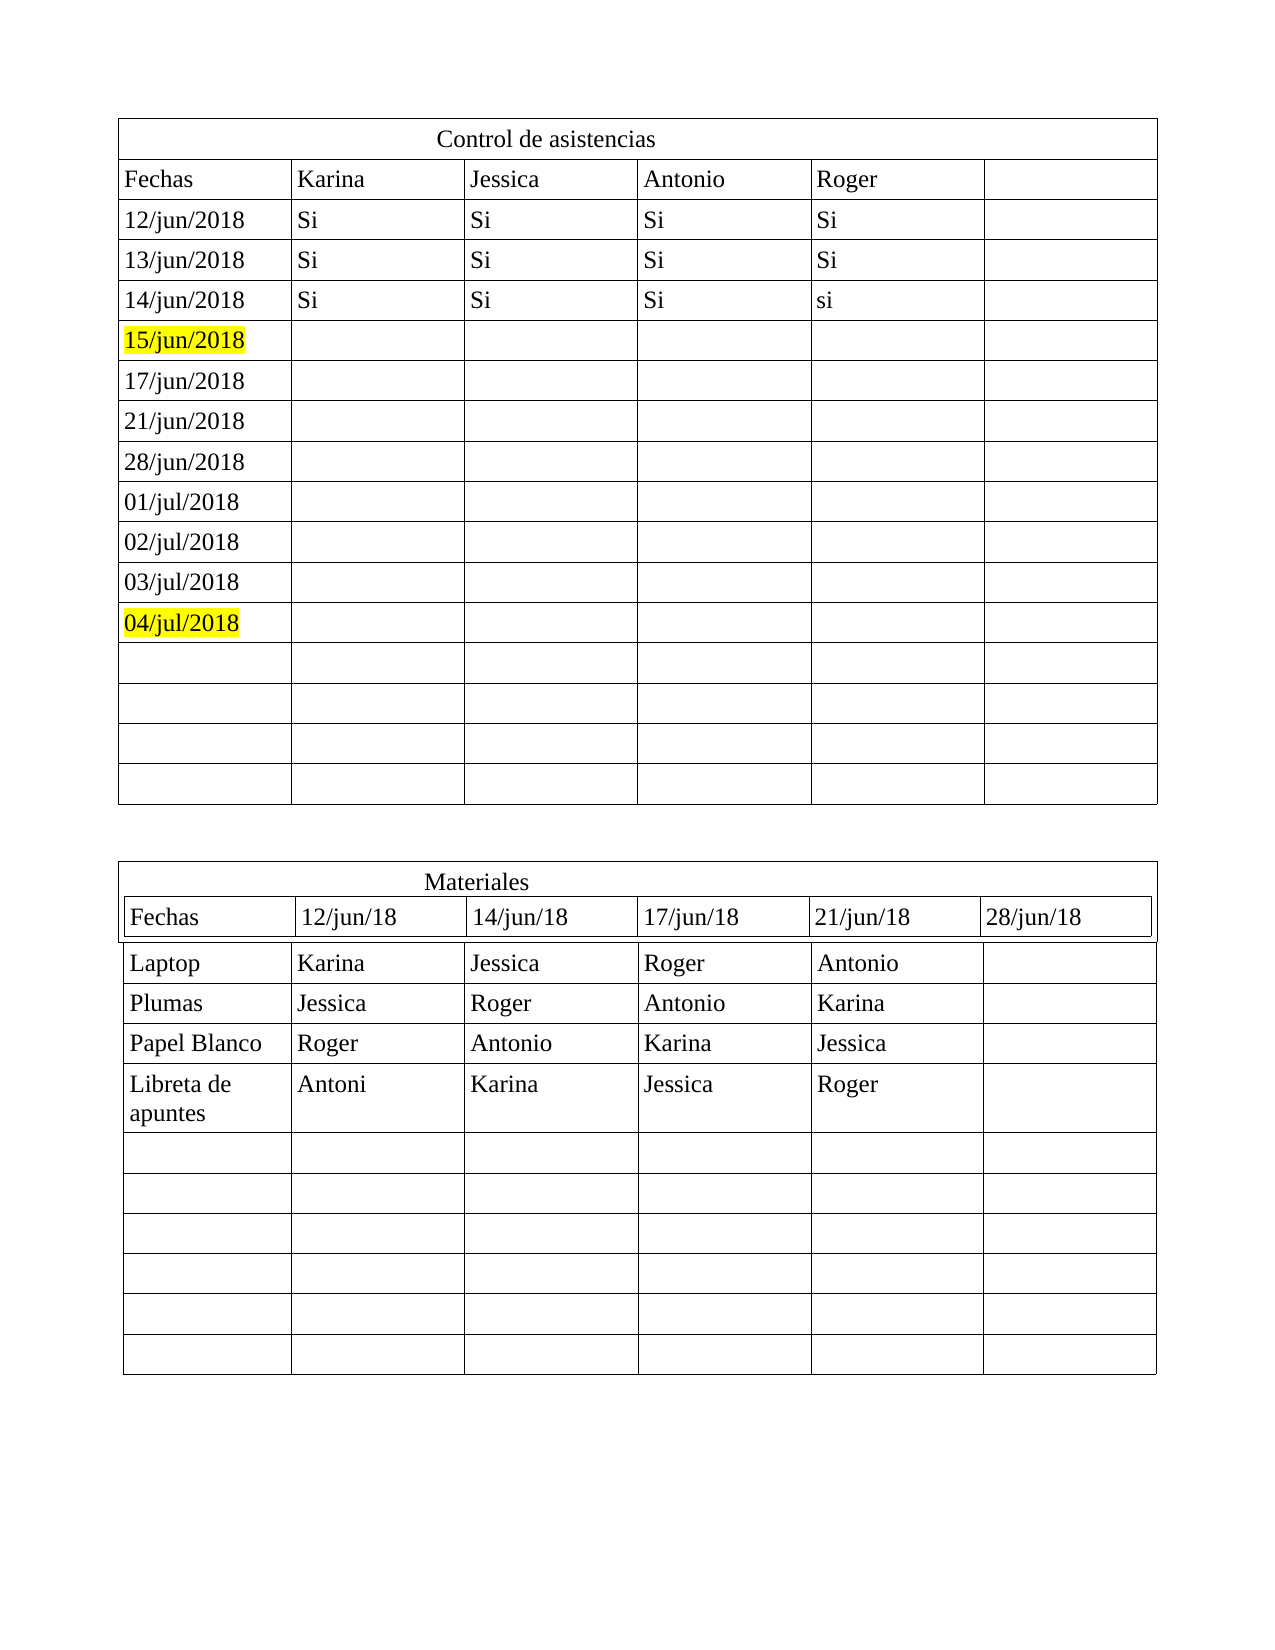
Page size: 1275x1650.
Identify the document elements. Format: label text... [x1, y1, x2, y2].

table_cell [812, 1335, 983, 1374]
table_cell [465, 724, 637, 763]
table_cell [292, 361, 464, 400]
table_cell Plumas [124, 984, 291, 1023]
table_header Roger [812, 160, 984, 199]
table_cell [292, 522, 464, 562]
table_cell [465, 1214, 638, 1253]
table_cell Si [812, 200, 984, 239]
table_cell [292, 321, 464, 360]
table_cell 28/jun/2018 [119, 442, 291, 481]
table_cell [465, 482, 637, 521]
table_cell [639, 1133, 811, 1172]
table_cell [639, 1254, 811, 1293]
table_cell [985, 200, 1157, 239]
table_cell [465, 442, 637, 481]
table_cell [985, 240, 1157, 279]
table_cell [985, 442, 1157, 481]
table_cell [292, 1254, 464, 1293]
table_cell [638, 643, 811, 683]
table_cell Roger [812, 1064, 983, 1132]
table_cell [984, 984, 1156, 1023]
table_header 28/jun/18 [981, 897, 1151, 936]
table_cell [292, 1133, 464, 1172]
table_cell [292, 643, 464, 683]
table_cell [985, 563, 1157, 602]
table_cell [639, 1214, 811, 1253]
table_cell [638, 522, 811, 562]
table_cell [292, 401, 464, 441]
table_cell 17/jun/2018 [119, 361, 291, 400]
table_cell [465, 321, 637, 360]
table_cell [638, 401, 811, 441]
table_cell [465, 361, 637, 400]
table_cell [292, 482, 464, 521]
table_cell [638, 563, 811, 602]
table_cell Roger [465, 984, 638, 1023]
table_cell [638, 361, 811, 400]
table_header [984, 943, 1156, 982]
table_cell [465, 1133, 638, 1172]
table_cell 03/jul/2018 [119, 563, 291, 602]
table_cell 13/jun/2018 [119, 240, 291, 279]
table_cell [812, 563, 984, 602]
table_cell [984, 1214, 1156, 1253]
table_cell [465, 1294, 638, 1334]
table_cell [465, 1335, 638, 1374]
table_header [985, 160, 1157, 199]
table_cell Si [638, 240, 811, 279]
table_cell Karina [639, 1024, 811, 1063]
table_cell [812, 361, 984, 400]
table_cell [124, 1174, 291, 1213]
table_cell [812, 482, 984, 521]
table_cell [812, 522, 984, 562]
table_cell [638, 603, 811, 642]
table_cell [465, 643, 637, 683]
table_cell Jessica [292, 984, 464, 1023]
table_cell [124, 1294, 291, 1334]
table_cell [812, 1174, 983, 1213]
table_header Roger [639, 943, 811, 982]
table_cell [812, 684, 984, 723]
table_cell Si [292, 240, 464, 279]
table_cell Si [292, 281, 464, 320]
table_cell [812, 764, 984, 803]
table_cell [465, 684, 637, 723]
table_header 21/jun/18 [810, 897, 980, 936]
table_cell [292, 1214, 464, 1253]
table_cell [638, 321, 811, 360]
table_cell [639, 1174, 811, 1213]
table_cell Antonio [639, 984, 811, 1023]
table_cell [984, 1024, 1156, 1063]
table_cell [292, 442, 464, 481]
table_header Karina [292, 160, 464, 199]
table_cell [124, 1254, 291, 1293]
table_header Fechas [125, 897, 295, 936]
table_cell [119, 684, 291, 723]
table_cell [292, 1294, 464, 1334]
table_cell Si [465, 200, 637, 239]
table_cell [812, 603, 984, 642]
table_header Karina [292, 943, 464, 982]
table_cell [984, 1254, 1156, 1293]
table_cell [985, 684, 1157, 723]
table_header Fechas [119, 160, 291, 199]
table_cell Roger [292, 1024, 464, 1063]
table_cell [465, 563, 637, 602]
table_cell [812, 1214, 983, 1253]
table_cell [119, 724, 291, 763]
table_cell 01/jul/2018 [119, 482, 291, 521]
table_cell [292, 684, 464, 723]
table_cell [638, 764, 811, 803]
table_cell [985, 321, 1157, 360]
table_cell 02/jul/2018 [119, 522, 291, 562]
table_cell [292, 1174, 464, 1213]
table_cell [465, 764, 637, 803]
table_cell [465, 1254, 638, 1293]
table_cell [984, 1174, 1156, 1213]
table_cell Si [292, 200, 464, 239]
table_cell [639, 1294, 811, 1334]
table_cell [124, 1335, 291, 1374]
table_cell Si [465, 240, 637, 279]
table_header Jessica [465, 943, 638, 982]
table_cell [812, 643, 984, 683]
table_cell [638, 724, 811, 763]
table_cell 21/jun/2018 [119, 401, 291, 441]
table_cell [638, 482, 811, 521]
table_cell [812, 724, 984, 763]
table_header Materiales [119, 862, 1157, 942]
table_cell si [812, 281, 984, 320]
table_cell [124, 1133, 291, 1172]
table_cell 14/jun/2018 [119, 281, 291, 320]
table_cell Si [465, 281, 637, 320]
table_cell [292, 563, 464, 602]
table_cell [638, 442, 811, 481]
table_cell Si [638, 200, 811, 239]
table_cell 12/jun/2018 [119, 200, 291, 239]
table_cell [465, 401, 637, 441]
table_cell [292, 724, 464, 763]
table_cell [812, 321, 984, 360]
table_cell [292, 1335, 464, 1374]
table_header Control de asistencias [119, 119, 1157, 158]
table_cell [465, 522, 637, 562]
table_cell [985, 281, 1157, 320]
table_cell [985, 401, 1157, 441]
table_cell [985, 764, 1157, 803]
table_cell [984, 1294, 1156, 1334]
table_cell Si [812, 240, 984, 279]
table_header 14/jun/18 [467, 897, 637, 936]
table_cell [985, 361, 1157, 400]
table_cell Libreta de apuntes [124, 1064, 291, 1132]
table_cell [638, 684, 811, 723]
table_cell [985, 482, 1157, 521]
table_cell [124, 1214, 291, 1253]
table_cell [119, 643, 291, 683]
table_cell [812, 1133, 983, 1172]
table_cell Antoni [292, 1064, 464, 1132]
table_header 12/jun/18 [296, 897, 466, 936]
table_cell 04/jul/2018 [119, 603, 291, 642]
table_cell [812, 442, 984, 481]
table_cell 15/jun/2018 [119, 321, 291, 360]
table_cell Papel Blanco [124, 1024, 291, 1063]
table_header Jessica [465, 160, 637, 199]
table_cell [985, 522, 1157, 562]
table_cell [465, 603, 637, 642]
table_header 17/jun/18 [638, 897, 809, 936]
table_cell [292, 764, 464, 803]
table_cell [984, 1335, 1156, 1374]
table_header Antonio [638, 160, 811, 199]
table_cell Antonio [465, 1024, 638, 1063]
table_cell [292, 603, 464, 642]
table_cell [985, 643, 1157, 683]
table_cell [985, 724, 1157, 763]
table_header Antonio [812, 943, 983, 982]
table_cell Karina [812, 984, 983, 1023]
table_cell [119, 764, 291, 803]
table_cell Karina [465, 1064, 638, 1132]
table_cell [984, 1064, 1156, 1132]
table_cell [985, 603, 1157, 642]
table_cell Jessica [812, 1024, 983, 1063]
table_cell [812, 401, 984, 441]
table_cell [465, 1174, 638, 1213]
table_cell [812, 1294, 983, 1334]
table_cell [984, 1133, 1156, 1172]
table_cell Si [638, 281, 811, 320]
table_cell [639, 1335, 811, 1374]
table_cell [812, 1254, 983, 1293]
table_header Laptop [124, 943, 291, 982]
table_cell Jessica [639, 1064, 811, 1132]
